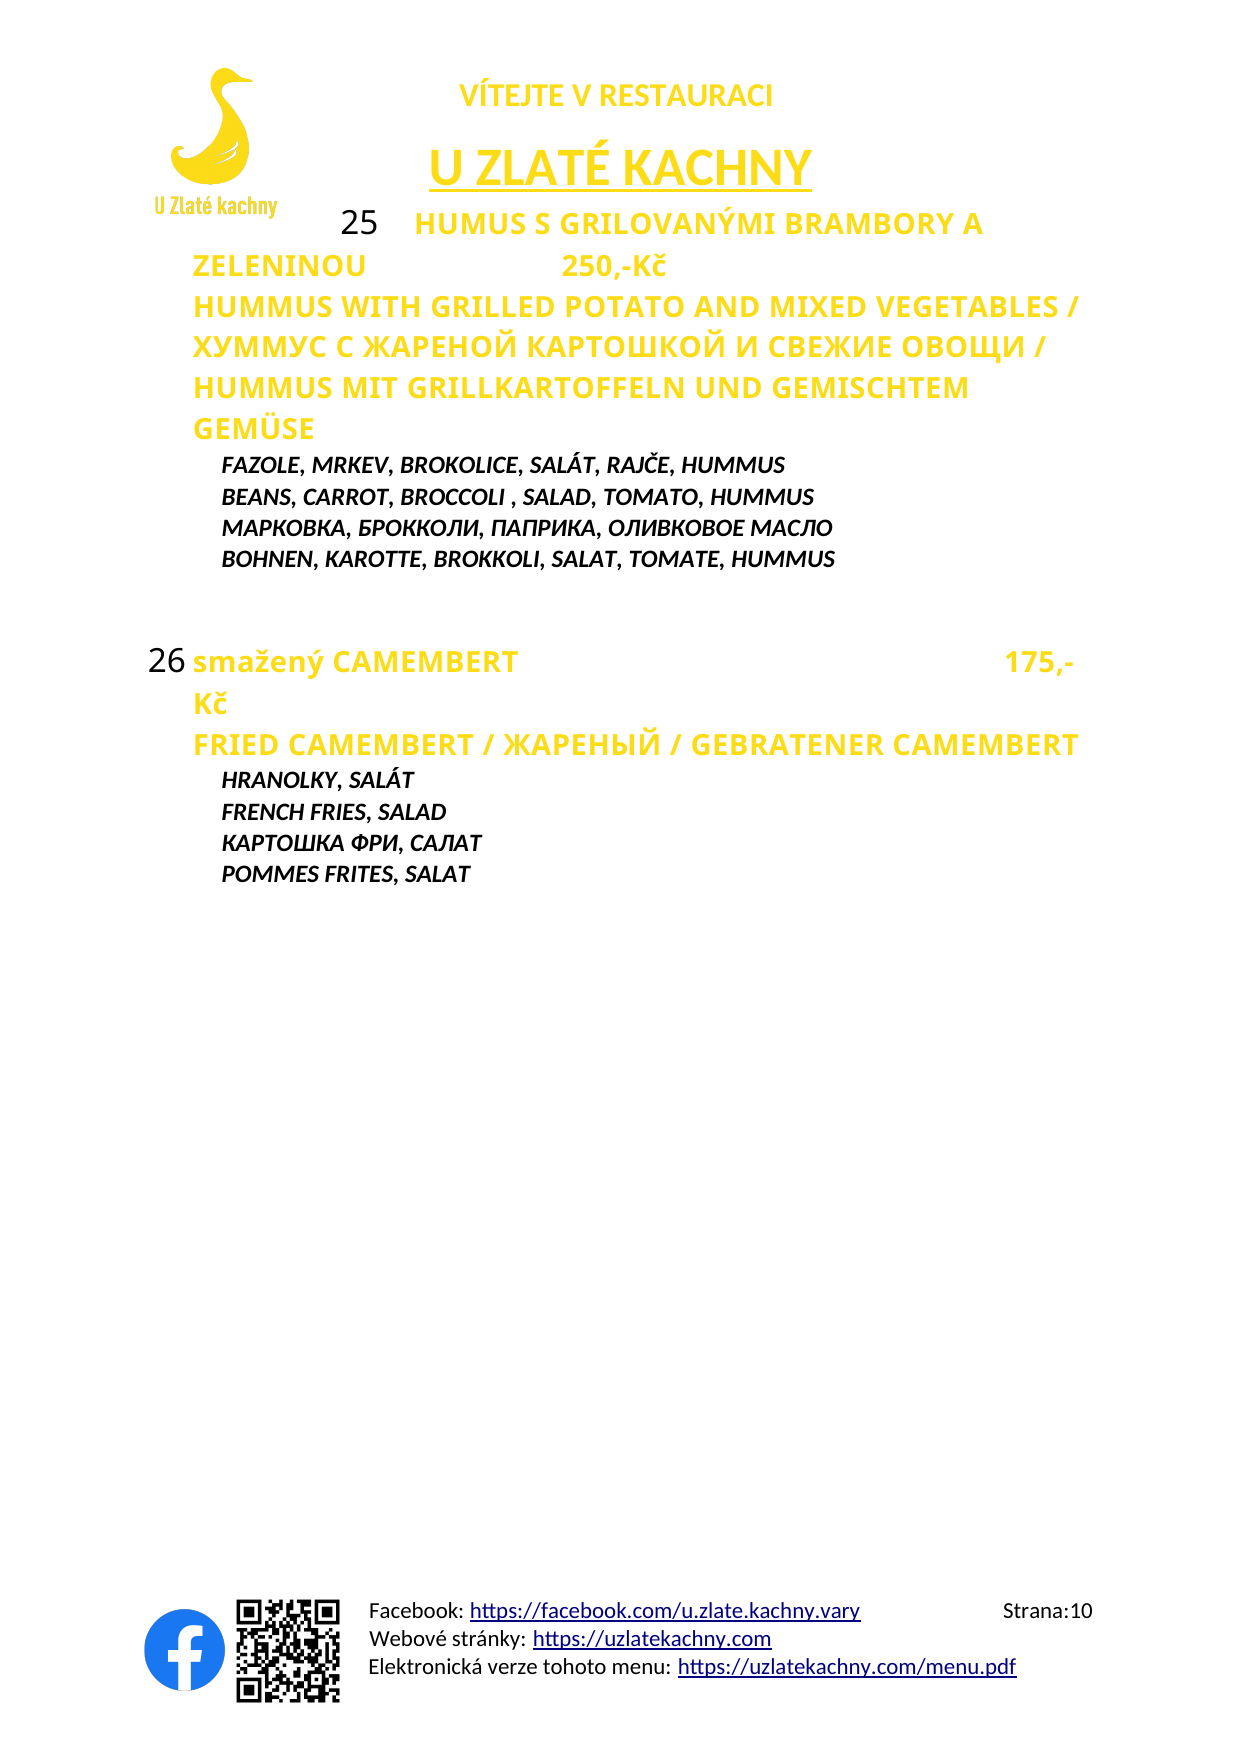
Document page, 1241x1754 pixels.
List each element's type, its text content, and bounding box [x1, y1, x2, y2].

text Марковка, брокколи, паприка, оливковое масло [221, 512, 1092, 542]
text Fazole, mrkev, brokolice, salát, rajče, hummus [221, 449, 1092, 480]
subtitle HUMUS S GRILOVANÝMI BRAMBORY A ZELENINOU 250,-Kč HUMMUS WITH GRILLED POTATO AND MIXED VEGETABLES / ХУММУС С ЖАРЕНОЙ КАРТОШКОЙ И СВЕЖИЕ ОВОЩИ / HUMMUS MIT GRILLKARTOFFELN UND GEMISCHTEM GEMÜSE [148, 198, 1092, 448]
text BEANS, carrot, broccoli , salad, tomato, hummus [221, 481, 1092, 511]
text Hranolky, salát [221, 764, 1092, 795]
text Pommes Frites, SALAT [221, 859, 1092, 889]
subtitle smažený CAMEMBERT 175,-Kč FRIED CAMEMBERT / ЖАРЕНЫЙ / GEBRATENER CAMEMBERT [148, 636, 1092, 763]
text French fries, salad [221, 796, 1092, 826]
text BOHNEN, Karotte, Brokkoli, Salat, Tomate, Hummus [221, 543, 1092, 574]
text Картошка фри, САЛАТ [221, 827, 1092, 858]
